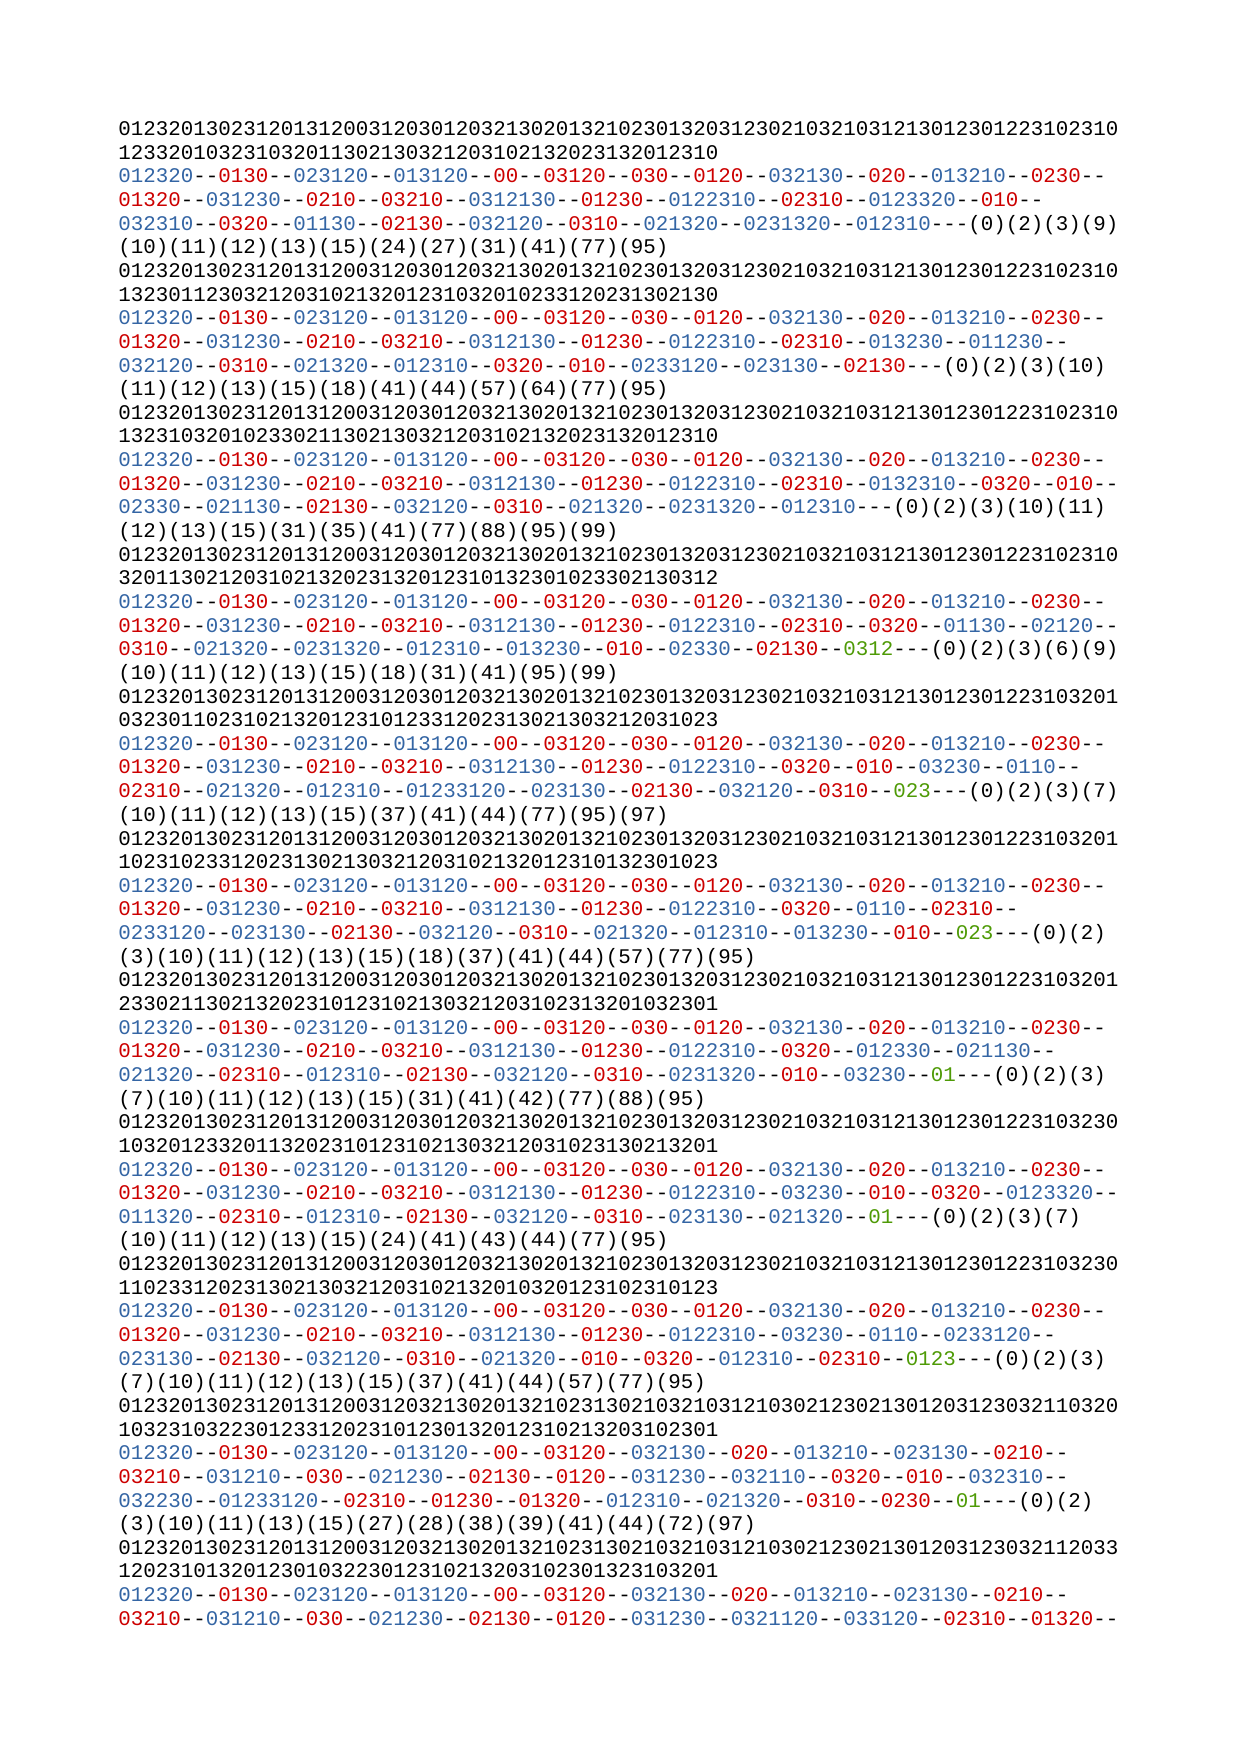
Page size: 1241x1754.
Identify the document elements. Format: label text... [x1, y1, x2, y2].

text 01232013023120131200312032130201321023130210321031210302123021301203123032110320103231032230123312023101230132012310213203102301 [118, 1395, 1122, 1442]
text 012320--0130--023120--013120--00--03120--030--0120--032130--020--013210--0230--01320--031230--0210--03210--0312130--01230--0122310--02310--0320--01130--02120--0310--021320--0231320--012310--013230--010--02330--02130--0312---(0)(2)(3)(6)(9)(10)(11)(12)(13)(15)(18)(31)(41)(95)(99) [118, 591, 1122, 686]
text 012320--0130--023120--013120--00--03120--032130--020--013210--023130--0210--03210--031210--030--021230--02130--0120--031230--032110--0320--010--032310--032230--01233120--02310--01230--01320--012310--021320--0310--0230--01---(0)(2)(3)(10)(11)(13)(15)(27)(28)(38)(39)(41)(44)(72)(97) [118, 1442, 1122, 1537]
text 01232013023120131200312030120321302013210230132031230210321031213012301223103201233021130213202310123102130321203102313201032301 [118, 969, 1122, 1017]
text 01232013023120131200312030120321302013210230132031230210321031213012301223103230103201233201132023101231021303212031023130213201 [118, 1111, 1122, 1158]
text 012320--0130--023120--013120--00--03120--030--0120--032130--020--013210--0230--01320--031230--0210--03210--0312130--01230--0122310--02310--013230--011230--032120--0310--021320--012310--0320--010--0233120--023130--02130---(0)(2)(3)(10)(11)(12)(13)(15)(18)(41)(44)(57)(64)(77)(95) [118, 307, 1122, 402]
text 01232013023120131200312030120321302013210230132031230210321031213012301223103201032301102310213201231012331202313021303212031023 [118, 686, 1122, 733]
text 01232013023120131200312030120321302013210230132031230210321031213012301223102310320113021203102132023132012310132301023302130312 [118, 544, 1122, 591]
text 01232013023120131200312030120321302013210230132031230210321031213012301223102310132301123032120310213201231032010233120231302130 [118, 260, 1122, 307]
text 012320--0130--023120--013120--00--03120--030--0120--032130--020--013210--0230--01320--031230--0210--03210--0312130--01230--0122310--03230--010--0320--0123320--011320--02310--012310--02130--032120--0310--023130--021320--01---(0)(2)(3)(7)(10)(11)(12)(13)(15)(24)(41)(43)(44)(77)(95) [118, 1158, 1122, 1253]
text 012320--0130--023120--013120--00--03120--030--0120--032130--020--013210--0230--01320--031230--0210--03210--0312130--01230--0122310--0320--010--03230--0110--02310--021320--012310--01233120--023130--02130--032120--0310--023---(0)(2)(3)(7)(10)(11)(12)(13)(15)(37)(41)(44)(77)(95)(97) [118, 733, 1122, 827]
text 012320--0130--023120--013120--00--03120--032130--020--013210--023130--0210--03210--031210--030--021230--02130--0120--031230--0321120--033120--02310--01320-- [118, 1584, 1122, 1631]
text 01232013023120131200312030120321302013210230132031230210321031213012301223103201102310233120231302130321203102132012310132301023 [118, 827, 1122, 875]
text 01232013023120131200312030120321302013210230132031230210321031213012301223102310132310320102330211302130321203102132023132012310 [118, 402, 1122, 449]
text 012320--0130--023120--013120--00--03120--030--0120--032130--020--013210--0230--01320--031230--0210--03210--0312130--01230--0122310--0320--012330--021130--021320--02310--012310--02130--032120--0310--0231320--010--03230--01---(0)(2)(3)(7)(10)(11)(12)(13)(15)(31)(41)(42)(77)(88)(95) [118, 1017, 1122, 1111]
text 01232013023120131200312032130201321023130210321031210302123021301203123032112033120231013201230103223012310213203102301323103201 [118, 1537, 1122, 1584]
text 012320--0130--023120--013120--00--03120--030--0120--032130--020--013210--0230--01320--031230--0210--03210--0312130--01230--0122310--02310--0123320--010--032310--0320--01130--02130--032120--0310--021320--0231320--012310---(0)(2)(3)(9)(10)(11)(12)(13)(15)(24)(27)(31)(41)(77)(95) [118, 165, 1122, 260]
text 01232013023120131200312030120321302013210230132031230210321031213012301223103230110233120231302130321203102132010320123102310123 [118, 1253, 1122, 1300]
text 01232013023120131200312030120321302013210230132031230210321031213012301223102310123320103231032011302130321203102132023132012310 [118, 118, 1122, 165]
text 012320--0130--023120--013120--00--03120--030--0120--032130--020--013210--0230--01320--031230--0210--03210--0312130--01230--0122310--0320--0110--02310--0233120--023130--02130--032120--0310--021320--012310--013230--010--023---(0)(2)(3)(10)(11)(12)(13)(15)(18)(37)(41)(44)(57)(77)(95) [118, 875, 1122, 969]
text 012320--0130--023120--013120--00--03120--030--0120--032130--020--013210--0230--01320--031230--0210--03210--0312130--01230--0122310--03230--0110--0233120--023130--02130--032120--0310--021320--010--0320--012310--02310--0123---(0)(2)(3)(7)(10)(11)(12)(13)(15)(37)(41)(44)(57)(77)(95) [118, 1300, 1122, 1395]
text 012320--0130--023120--013120--00--03120--030--0120--032130--020--013210--0230--01320--031230--0210--03210--0312130--01230--0122310--02310--0132310--0320--010--02330--021130--02130--032120--0310--021320--0231320--012310---(0)(2)(3)(10)(11)(12)(13)(15)(31)(35)(41)(77)(88)(95)(99) [118, 449, 1122, 544]
